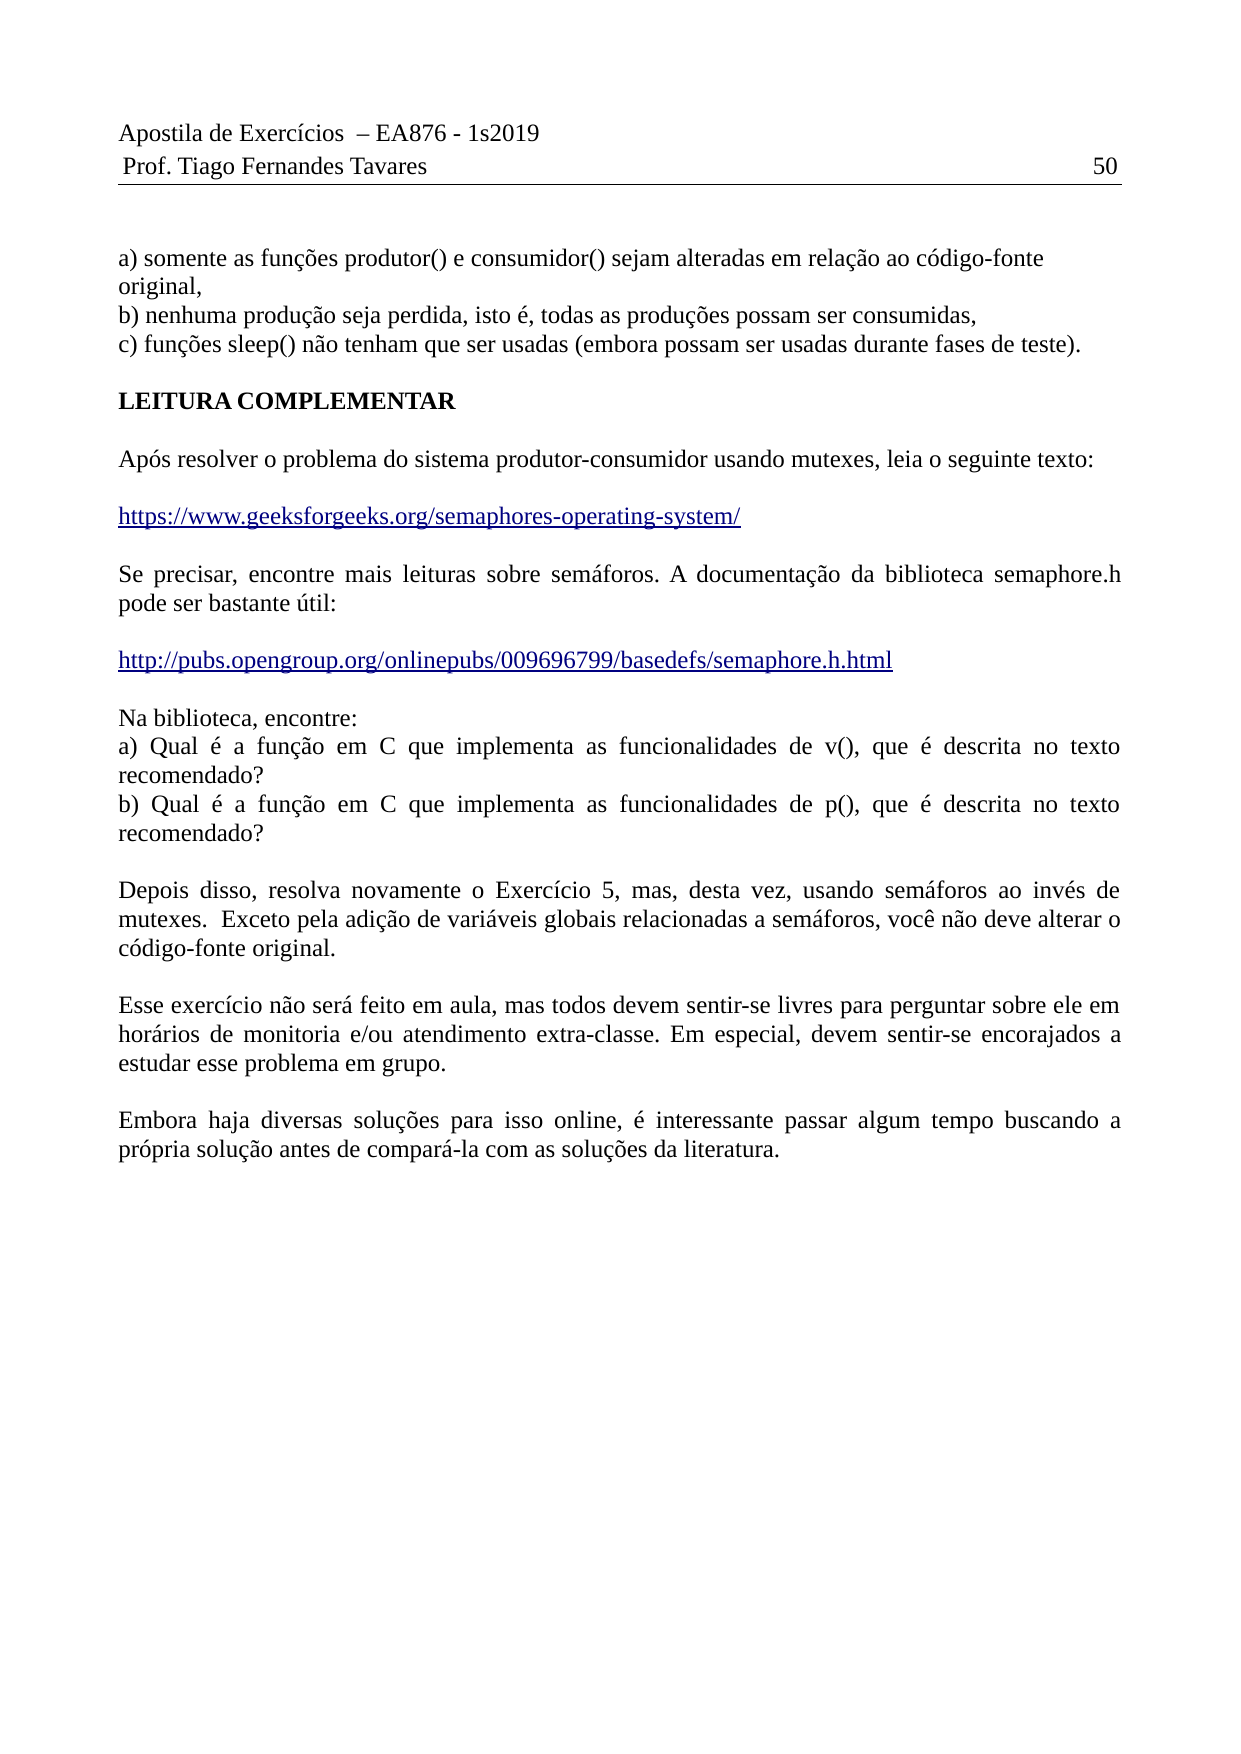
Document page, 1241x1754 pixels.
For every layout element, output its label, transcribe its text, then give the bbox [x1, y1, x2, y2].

text c) funções sleep() não tenham que ser usadas (embora possam ser usadas durante fases de teste). [118, 329, 1122, 358]
text Se precisar, encontre mais leituras sobre semáforos. A documentação da biblioteca semaphore.h pode ser bastante útil: [118, 559, 1122, 616]
text Após resolver o problema do sistema produtor-consumidor usando mutexes, leia o seguinte texto: [118, 444, 1122, 473]
text Na biblioteca, encontre: [118, 703, 1122, 731]
text Embora haja diversas soluções para isso online, é interessante passar algum tempo buscando a própria solução antes de compará-la com as soluções da literatura. [118, 1105, 1122, 1163]
text a) Qual é a função em C que implementa as funcionalidades de v(), que é descrita no texto recomendado? [118, 731, 1122, 789]
text b) nenhuma produção seja perdida, isto é, todas as produções possam ser consumidas, [118, 300, 1122, 329]
text Esse exercício não será feito em aula, mas todos devem sentir-se livres para perguntar sobre ele em horários de monitoria e/ou atendimento extra-classe. Em especial, devem sentir-se encorajados a estudar esse problema em grupo. [118, 990, 1122, 1076]
text Depois disso, resolva novamente o Exercício 5, mas, desta vez, usando semáforos ao invés de mutexes. Exceto pela adição de variáveis globais relacionadas a semáforos, você não deve alterar o código-fonte original. [118, 875, 1122, 961]
text https://www.geeksforgeeks.org/semaphores-operating-system/ [118, 501, 1122, 530]
text a) somente as funções produtor() e consumidor() sejam alteradas em relação ao código-fonte original, [118, 243, 1122, 300]
text http://pubs.opengroup.org/onlinepubs/009696799/basedefs/semaphore.h.html [118, 645, 1122, 674]
text LEITURA COMPLEMENTAR [118, 386, 1122, 415]
text b) Qual é a função em C que implementa as funcionalidades de p(), que é descrita no texto recomendado? [118, 789, 1122, 846]
